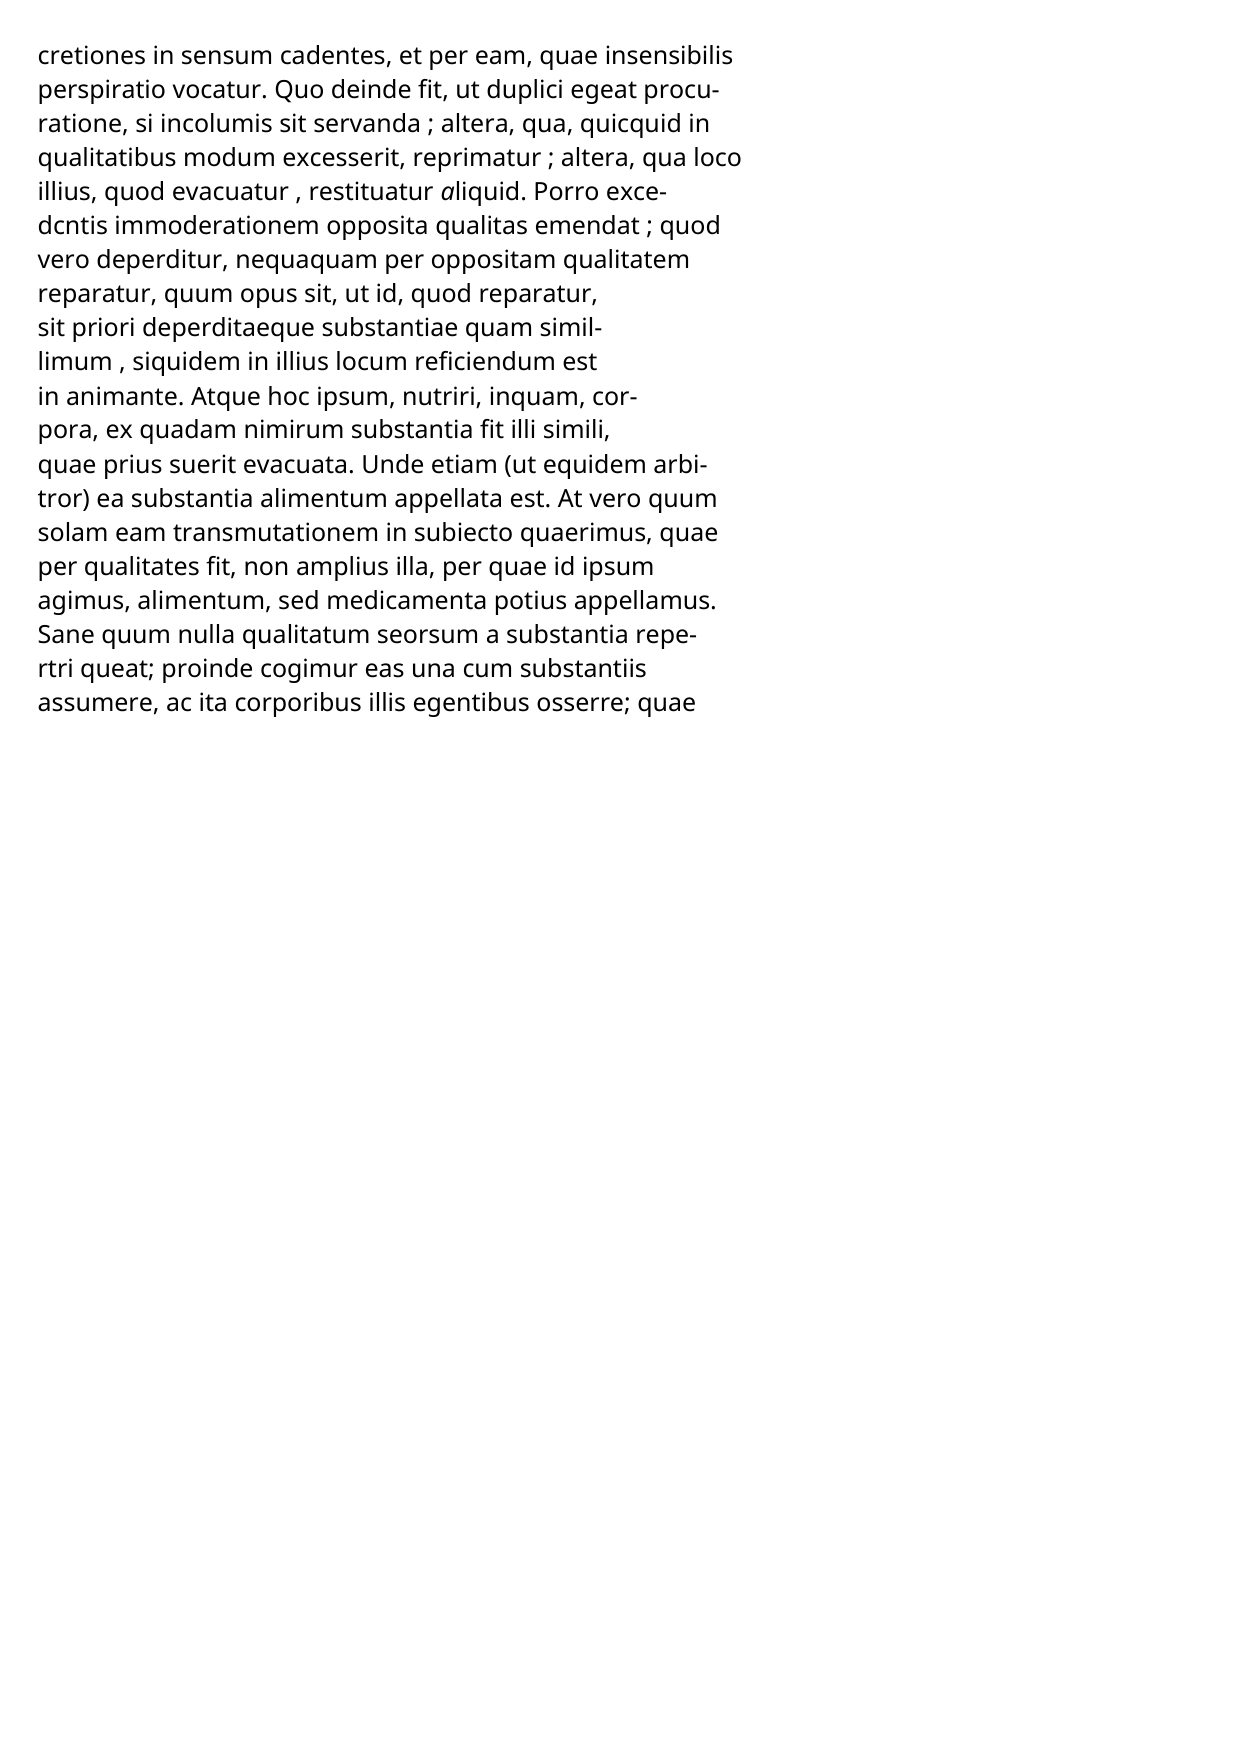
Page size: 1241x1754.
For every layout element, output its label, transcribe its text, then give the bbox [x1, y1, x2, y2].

text cretiones in sensum cadentes, et per eam, quae insensibilis perspiratio vocatur. Quo deinde fit, ut duplici egeat procu- ratione, si incolumis sit servanda ; altera, qua, quicquid in qualitatibus modum excesserit, reprimatur ; altera, qua loco illius, quod evacuatur , restituatur aliquid. Porro exce- dcntis immoderationem opposita qualitas emendat ; quod vero deperditur, nequaquam per oppositam qualitatem reparatur, quum opus sit, ut id, quod reparatur, sit priori deperditaeque substantiae quam simil- limum , siquidem in illius locum reficiendum est in animante. Atque hoc ipsum, nutriri, inquam, cor- pora, ex quadam nimirum substantia fit illi simili, quae prius suerit evacuata. Unde etiam (ut equidem arbi- tror) ea substantia alimentum appellata est. At vero quum solam eam transmutationem in subiecto quaerimus, quae per qualitates fit, non amplius illa, per quae id ipsum agimus, alimentum, sed medicamenta potius appellamus. Sane quum nulla qualitatum seorsum a substantia repe- rtri queat; proinde cogimur eas una cum substantiis assumere, ac ita corporibus illis egentibus osserre; quae [37, 37, 1203, 719]
